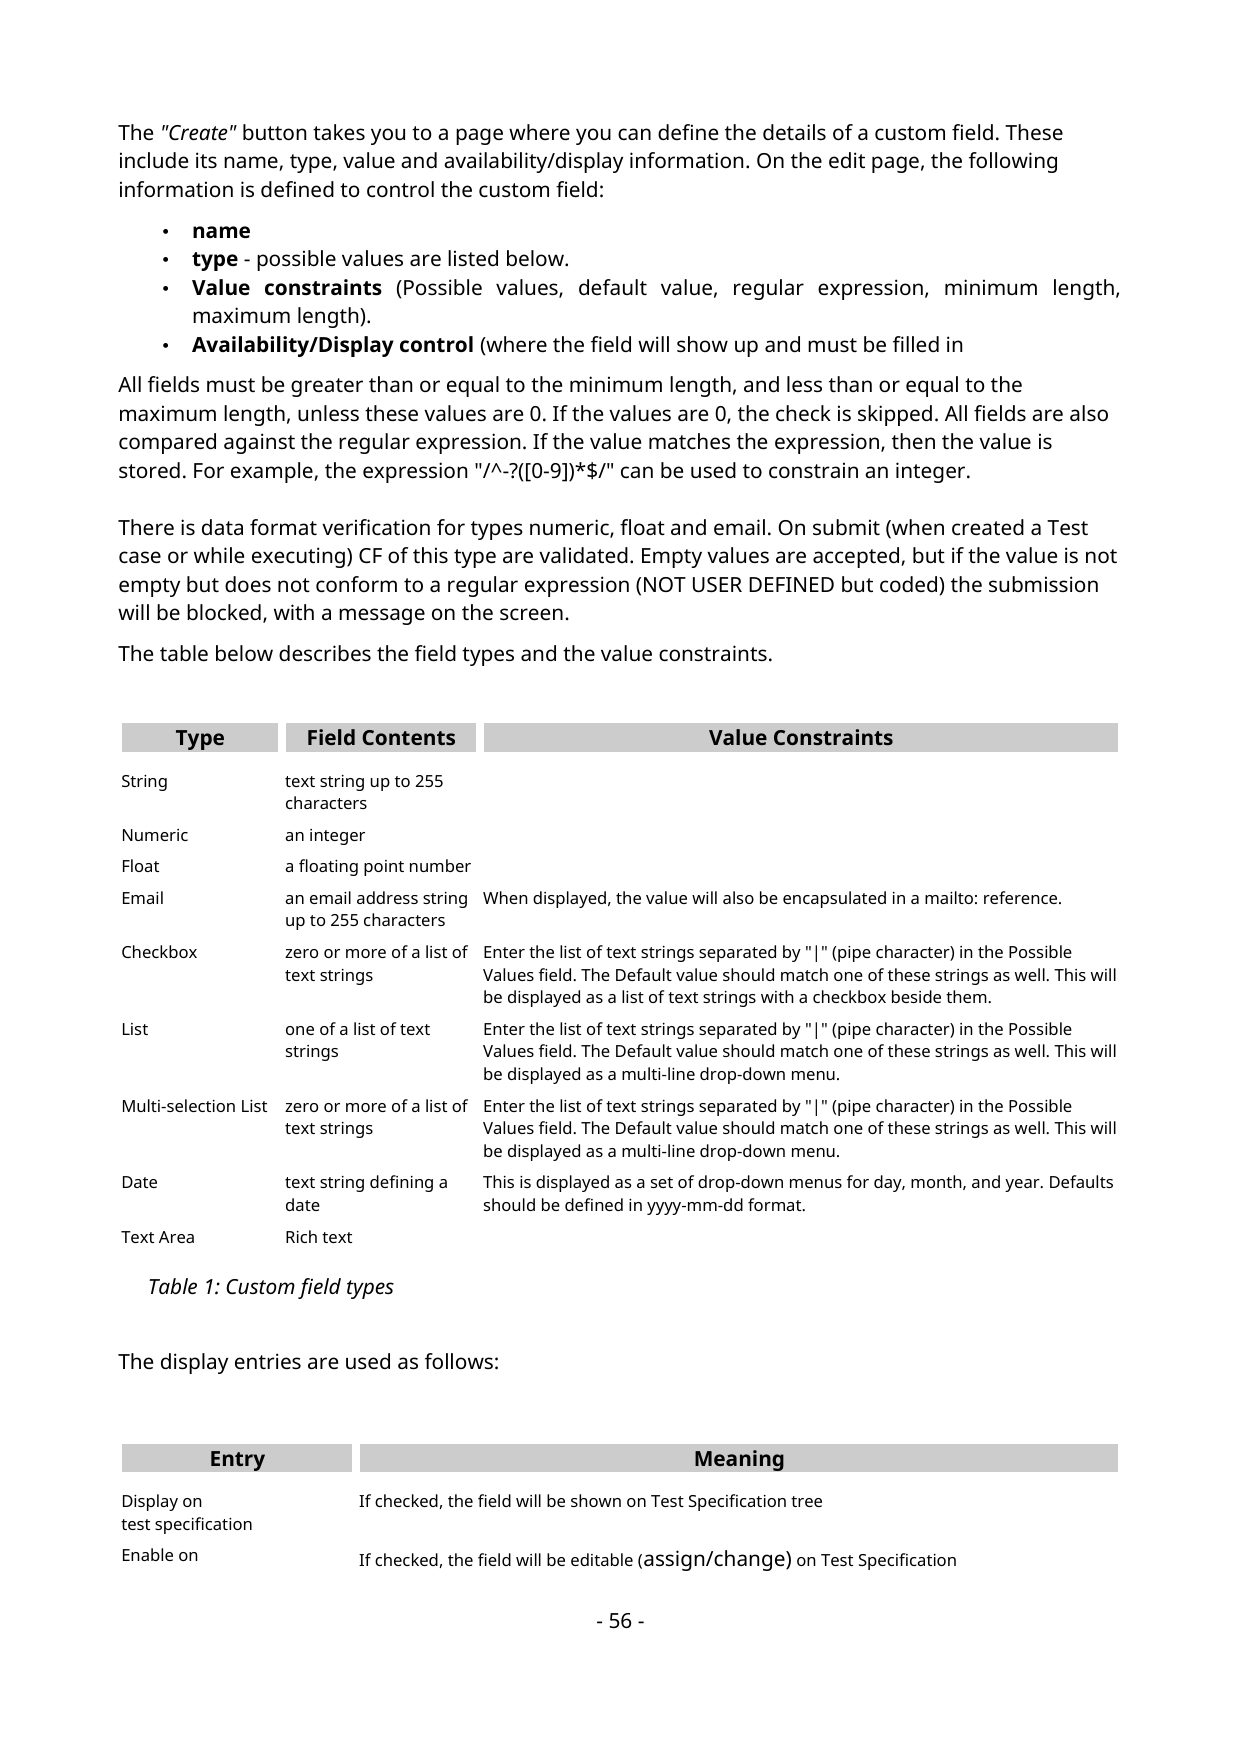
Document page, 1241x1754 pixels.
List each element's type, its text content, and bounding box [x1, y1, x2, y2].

list Value constraints (Possible values, default value, regular expression, minimum length, maximum length). [162, 273, 1122, 330]
table_cell Display on test specification [118, 1487, 356, 1541]
table_cell String [118, 766, 282, 820]
table_cell If checked, the field will be shown on Test Specification tree [356, 1487, 1122, 1541]
table_cell When displayed, the value will also be encapsulated in a mailto: reference. [480, 883, 1122, 937]
table_cell [480, 820, 1122, 852]
table_cell a floating point number [282, 852, 480, 883]
table_header Value Constraints [480, 709, 1122, 766]
table_cell text string up to 255 characters [282, 766, 480, 820]
table_cell [480, 766, 1122, 820]
table_cell an integer [282, 820, 480, 852]
table_cell Float [118, 852, 282, 883]
table_cell Enable on [118, 1541, 356, 1575]
table_cell an email address string up to 255 characters [282, 883, 480, 937]
table_cell zero or more of a list of text strings [282, 1091, 480, 1168]
table_cell This is displayed as a set of drop-down menus for day, month, and year. Defaults should be defined in yyyy-mm-dd format. [480, 1168, 1122, 1222]
table_cell zero or more of a list of text strings [282, 938, 480, 1014]
table_cell Email [118, 883, 282, 937]
list name [162, 216, 1122, 244]
table_cell [480, 1222, 1122, 1254]
text The display entries are used as follows: [118, 1319, 1122, 1376]
table_cell Rich text [282, 1222, 480, 1254]
table_cell [480, 852, 1122, 883]
text The table below describes the field types and the value constraints. [118, 639, 1122, 696]
list type - possible values are listed below. [162, 244, 1122, 273]
table_header Entry [118, 1429, 356, 1487]
table_cell Enter the list of text strings separated by "|" (pipe character) in the Possible Values field. The Default value should match one of these strings as well. This will be displayed as a multi-line drop-down menu. [480, 1091, 1122, 1168]
table_header Meaning [356, 1429, 1122, 1487]
table_cell Enter the list of text strings separated by "|" (pipe character) in the Possible Values field. The Default value should match one of these strings as well. This will be displayed as a list of text strings with a checkbox beside them. [480, 938, 1122, 1014]
table_cell Checkbox [118, 938, 282, 1014]
table_cell If checked, the field will be editable (assign/change) on Test Specification [356, 1541, 1122, 1575]
table_cell one of a list of text strings [282, 1014, 480, 1091]
text The "Create" button takes you to a page where you can define the details of a custom field. These include its name, type, value and availability/display information. On the edit page, the following information is defined to control the custom field: [118, 118, 1122, 203]
table_cell Date [118, 1168, 282, 1222]
table_header Type [118, 709, 282, 766]
table_cell Multi-selection List [118, 1091, 282, 1168]
table_header Field Contents [282, 709, 480, 766]
text Table 1: Custom field types [148, 1272, 1122, 1301]
table_cell List [118, 1014, 282, 1091]
table_cell Text Area [118, 1222, 282, 1254]
table_cell Numeric [118, 820, 282, 852]
table_cell text string defining a date [282, 1168, 480, 1222]
list Availability/Display control (where the field will show up and must be filled in [162, 330, 1122, 358]
table_cell Enter the list of text strings separated by "|" (pipe character) in the Possible Values field. The Default value should match one of these strings as well. This will be displayed as a multi-line drop-down menu. [480, 1014, 1122, 1091]
text All fields must be greater than or equal to the minimum length, and less than or equal to the maximum length, unless these values are 0. If the values are 0, the check is skipped. All fields are also compared against the regular expression. If the value matches the expression, then the value is stored. For example, the expression "/^-?([0-9])*$/" can be used to constrain an integer. There is data format verification for types numeric, float and email. On submit (when created a Test case or while executing) CF of this type are validated. Empty values are accepted, but if the value is not empty but does not conform to a regular expression (NOT USER DEFINED but coded) the submission will be blocked, with a message on the screen. [118, 371, 1122, 627]
